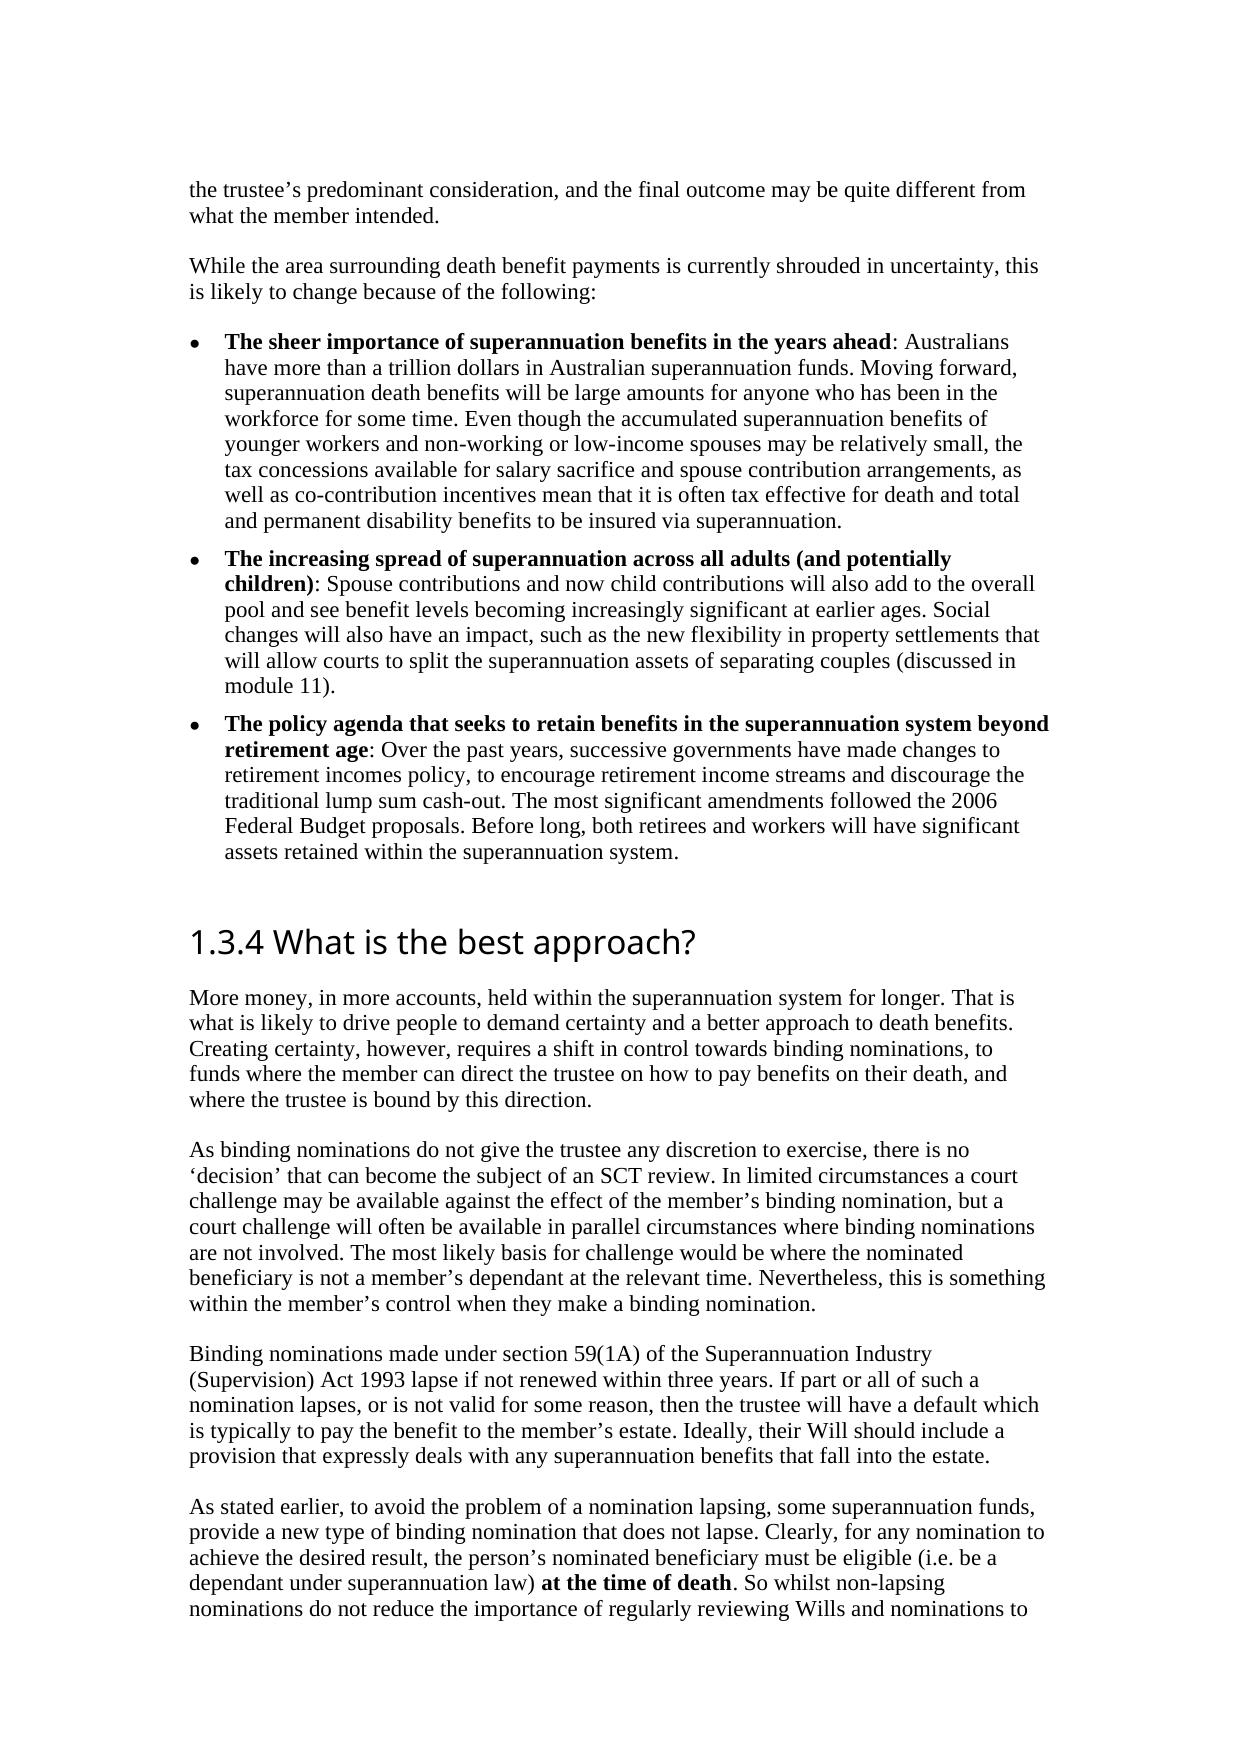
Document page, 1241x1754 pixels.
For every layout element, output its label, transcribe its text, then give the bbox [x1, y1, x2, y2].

subtitle What is the best approach? [189, 919, 1051, 964]
text As binding nominations do not give the trustee any discretion to exercise, there is no ‘decision’ that can become the subject of an SCT review. In limited circumstances a court challenge may be available against the effect of the member’s binding nomination, but a court challenge will often be available in parallel circumstances where binding nominations are not involved. The most likely basis for challenge would be where the nominated beneficiary is not a member’s dependant at the relevant time. Nevertheless, this is something within the member’s control when they make a binding nomination. [189, 1137, 1051, 1316]
list The increasing spread of superannuation across all adults (and potentially children): Spouse contributions and now child contributions will also add to the overall pool and see benefit levels becoming increasingly significant at earlier ages. Social changes will also have an impact, such as the new flexibility in property settlements that will allow courts to split the superannuation assets of separating couples (discussed in module 11). [189, 546, 1051, 699]
text More money, in more accounts, held within the superannuation system for longer. That is what is likely to drive people to demand certainty and a better approach to death benefits. Creating certainty, however, requires a shift in control towards binding nominations, to funds where the member can direct the trustee on how to pay benefits on their death, and where the trustee is bound by this direction. [189, 985, 1051, 1112]
text While the area surrounding death benefit payments is currently shrouded in uncertainty, this is likely to change because of the following: [189, 253, 1051, 304]
list The sheer importance of superannuation benefits in the years ahead: Australians have more than a trillion dollars in Australian superannuation funds. Moving forward, superannuation death benefits will be large amounts for anyone who has been in the workforce for some time. Even though the accumulated superannuation benefits of younger workers and non-working or low-income spouses may be relatively small, the tax concessions available for salary sacrifice and spouse contribution arrangements, as well as co-contribution incentives mean that it is often tax effective for death and total and permanent disability benefits to be insured via superannuation. [189, 329, 1051, 533]
text Binding nominations made under section 59(1A) of the Superannuation Industry (Supervision) Act 1993 lapse if not renewed within three years. If part or all of such a nomination lapses, or is not valid for some reason, then the trustee will have a default which is typically to pay the benefit to the member’s estate. Ideally, their Will should include a provision that expressly deals with any superannuation benefits that fall into the estate. [189, 1341, 1051, 1468]
text the trustee’s predominant consideration, and the final outcome may be quite different from what the member intended. [189, 177, 1051, 228]
text As stated earlier, to avoid the problem of a nomination lapsing, some superannuation funds, provide a new type of binding nomination that does not lapse. Clearly, for any nomination to achieve the desired result, the person’s nominated beneficiary must be eligible (i.e. be a dependant under superannuation law) at the time of death. So whilst non-lapsing nominations do not reduce the importance of regularly reviewing Wills and nominations to [189, 1493, 1051, 1621]
list The policy agenda that seeks to retain benefits in the superannuation system beyond retirement age: Over the past years, successive governments have made changes to retirement incomes policy, to encourage retirement income streams and discourage the traditional lump sum cash-out. The most significant amendments followed the 2006 Federal Budget proposals. Before long, both retirees and workers will have significant assets retained within the superannuation system. [189, 711, 1051, 864]
